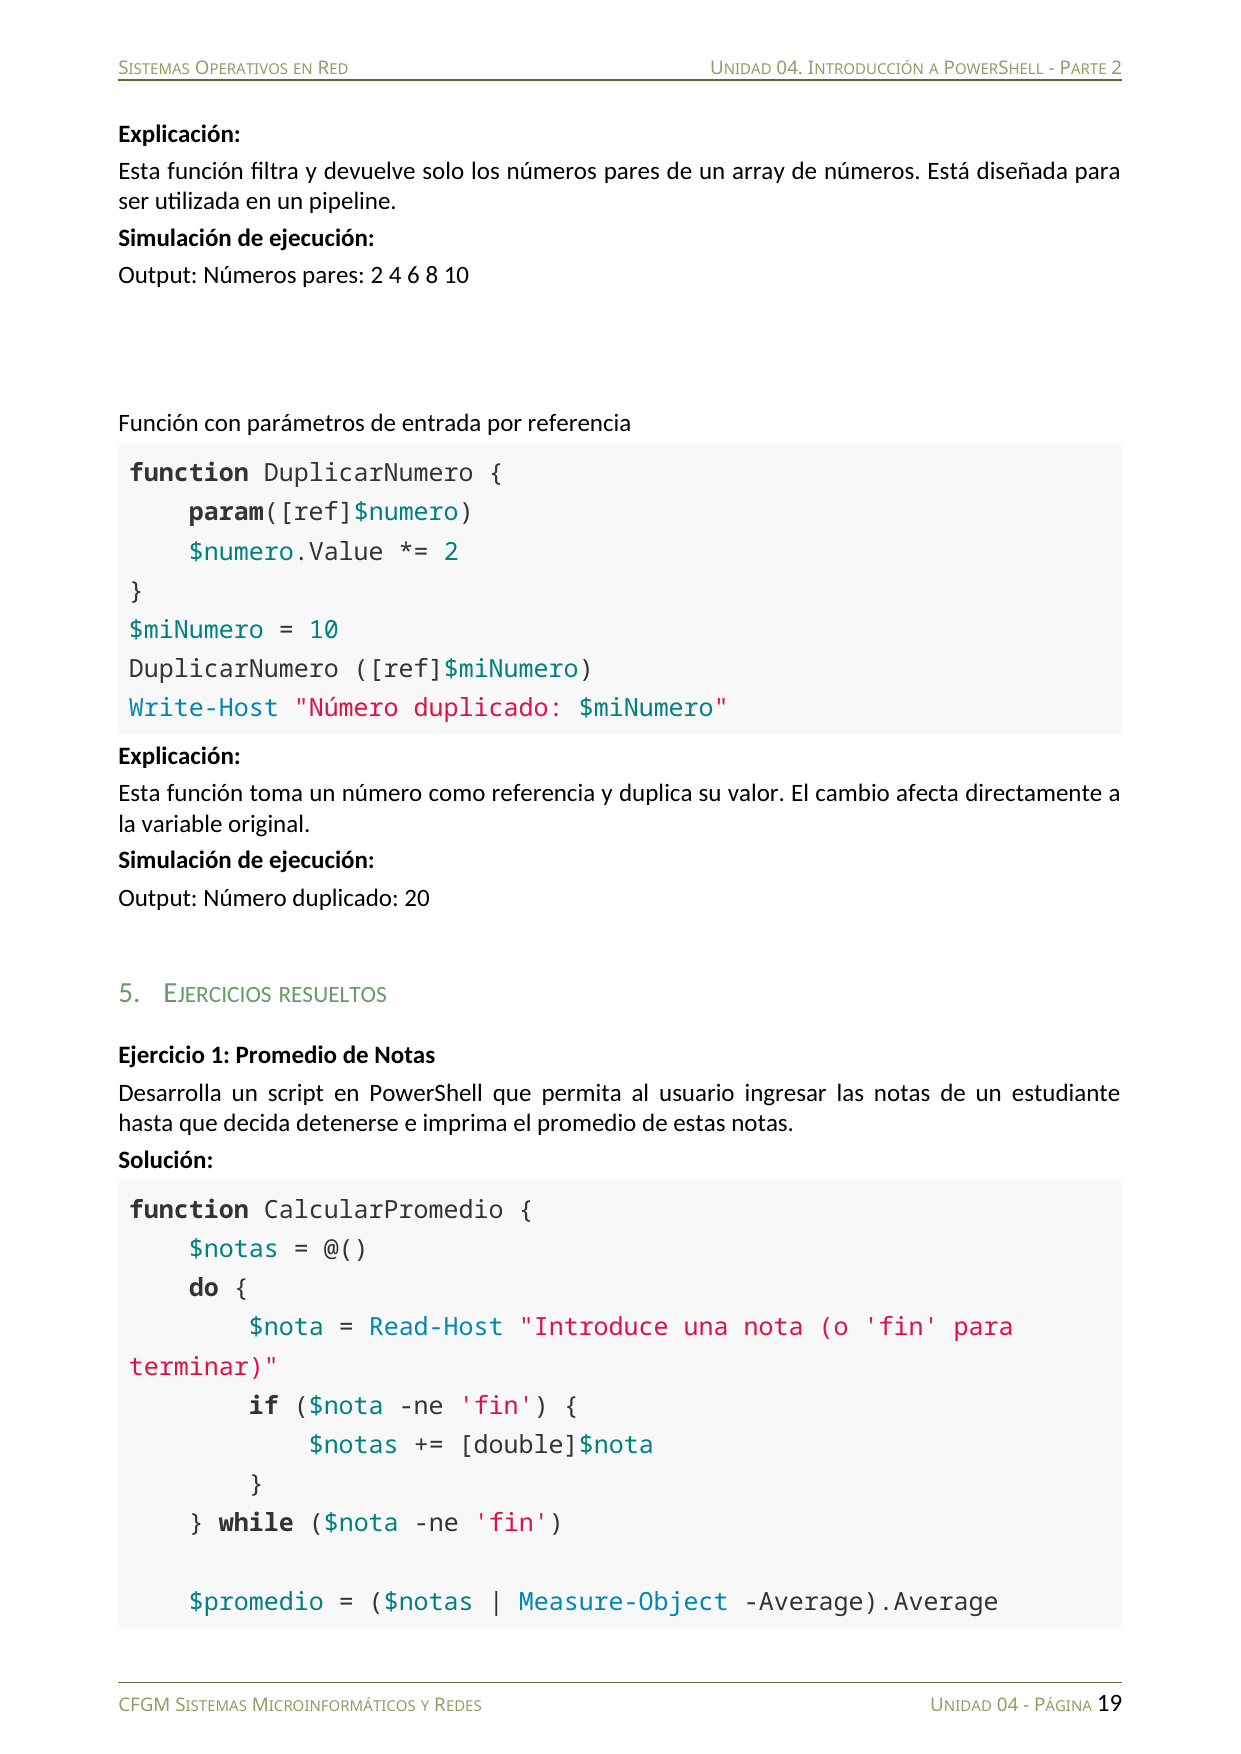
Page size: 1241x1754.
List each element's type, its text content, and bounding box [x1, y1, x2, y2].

text Output: Números pares: 2 4 6 8 10 [118, 259, 1122, 290]
text Función con parámetros de entrada por referencia [118, 407, 1122, 438]
text Simulación de ejecución: [118, 845, 1122, 875]
table_header function CalcularPromedio { $notas = @() do { $nota = Read-Host "Introduce una nota (o 'fin' para terminar)" if ($nota -ne 'fin') { $notas += [double]$nota } } while ($nota -ne 'fin') $promedio = ($notas | Measure-Object -Average).Average [118, 1181, 1122, 1628]
text Explicación: [118, 118, 1122, 148]
subtitle Ejercicios resueltos [118, 974, 1122, 1009]
text Desarrolla un script en PowerShell que permita al usuario ingresar las notas de un estudiante hasta que decida detenerse e imprima el promedio de estas notas. [118, 1077, 1122, 1138]
text Output: Número duplicado: 20 [118, 882, 1122, 912]
text Solución: [118, 1144, 1122, 1175]
text Esta función filtra y devuelve solo los números pares de un array de números. Está diseñada para ser utilizada en un pipeline. [118, 155, 1122, 216]
text Esta función toma un número como referencia y duplica su valor. El cambio afecta directamente a la variable original. [118, 777, 1122, 838]
text Ejercicio 1: Promedio de Notas [118, 1040, 1122, 1070]
text Simulación de ejecución: [118, 222, 1122, 253]
text Explicación: [118, 740, 1122, 771]
table_header function DuplicarNumero { param([ref]$numero) $numero.Value *= 2 } $miNumero = 10 DuplicarNumero ([ref]$miNumero) Write-Host "Número duplicado: $miNumero" [118, 444, 1122, 734]
